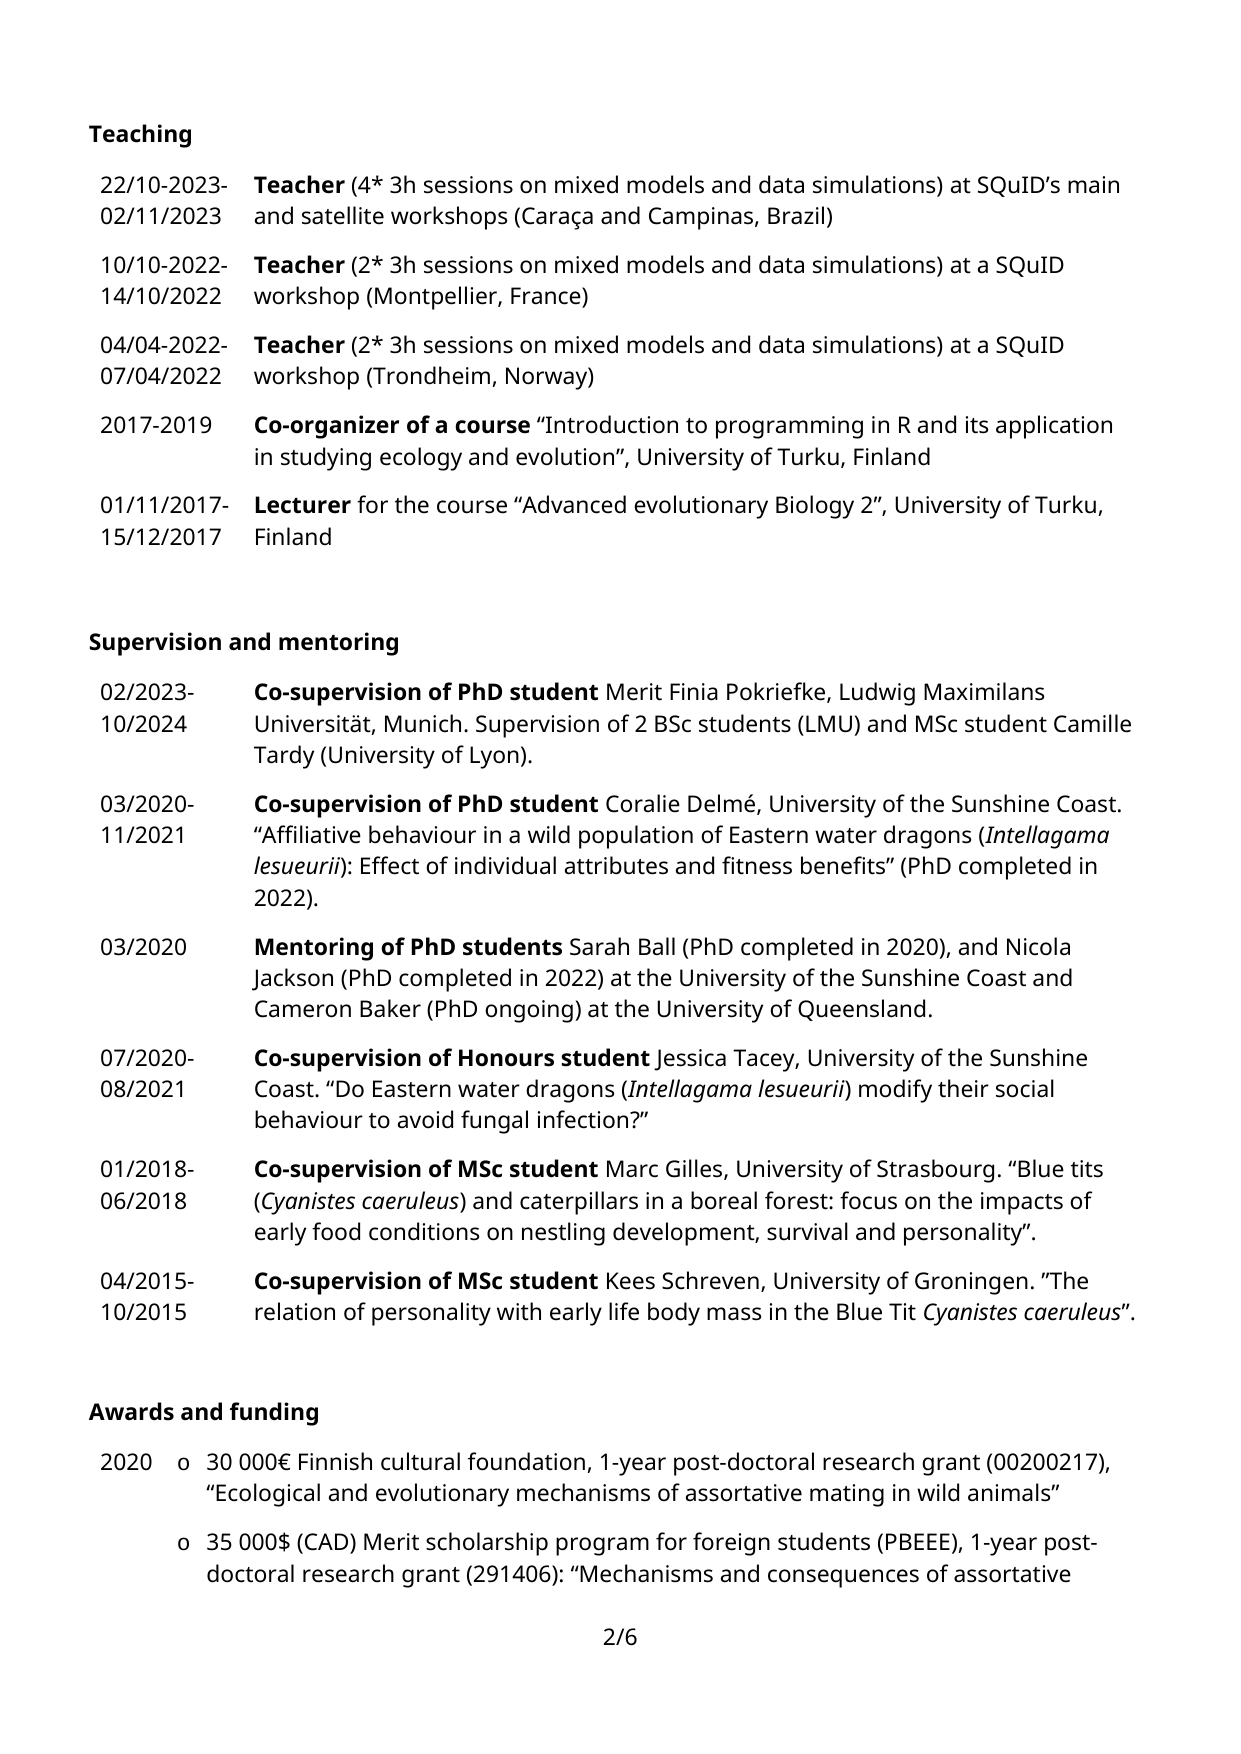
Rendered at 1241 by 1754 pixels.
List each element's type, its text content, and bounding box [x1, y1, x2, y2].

table_header 2020 [89, 1446, 177, 1526]
table_cell 03/2020 [89, 930, 242, 1042]
table_cell 10/10-2022-14/10/2022 [89, 249, 242, 329]
table_cell 04/2015-10/2015 [89, 1265, 242, 1345]
table_header 22/10-2023-02/11/2023 [89, 169, 242, 249]
table_cell 35 000$ (CAD) Merit scholarship program for foreign students (PBEEE), 1-year post-doctoral research grant (291406): “Mechanisms and consequences of assortative [177, 1526, 1152, 1606]
table_header 02/2023-10/2024 [89, 676, 242, 788]
text Teaching [89, 118, 1152, 149]
table_cell 01/2018-06/2018 [89, 1153, 242, 1265]
text Supervision and mentoring [89, 626, 1152, 657]
table_cell 01/11/2017-15/12/2017 [89, 489, 242, 601]
table_cell 04/04-2022-07/04/2022 [89, 329, 242, 409]
table_header Co-supervision of PhD student Merit Finia Pokriefke, Ludwig Maximilans Universität, Munich. Supervision of 2 BSc students (LMU) and MSc student Camille Tardy (University of Lyon). [242, 676, 1152, 788]
table_cell 03/2020-11/2021 [89, 788, 242, 930]
table_header Teacher (4* 3h sessions on mixed models and data simulations) at SQuID’s main and satellite workshops (Caraça and Campinas, Brazil) [242, 169, 1152, 249]
table_cell [89, 1526, 177, 1606]
table_cell Co-organizer of a course “Introduction to programming in R and its application in studying ecology and evolution”, University of Turku, Finland [242, 409, 1152, 489]
table_cell Co-supervision of MSc student Kees Schreven, University of Groningen. ”The relation of personality with early life body mass in the Blue Tit Cyanistes caeruleus”. [242, 1265, 1152, 1345]
table_cell 2017-2019 [89, 409, 242, 489]
table_cell Mentoring of PhD students Sarah Ball (PhD completed in 2020), and Nicola Jackson (PhD completed in 2022) at the University of the Sunshine Coast and Cameron Baker (PhD ongoing) at the University of Queensland. [242, 930, 1152, 1042]
table_cell Lecturer for the course “Advanced evolutionary Biology 2”, University of Turku, Finland [242, 489, 1152, 601]
table_cell Co-supervision of MSc student Marc Gilles, University of Strasbourg. “Blue tits (Cyanistes caeruleus) and caterpillars in a boreal forest: focus on the impacts of early food conditions on nestling development, survival and personality”. [242, 1153, 1152, 1265]
text Awards and funding [89, 1395, 1152, 1427]
table_cell Co-supervision of Honours student Jessica Tacey, University of the Sunshine Coast. “Do Eastern water dragons (Intellagama lesueurii) modify their social behaviour to avoid fungal infection?” [242, 1042, 1152, 1153]
table_cell Teacher (2* 3h sessions on mixed models and data simulations) at a SQuID workshop (Montpellier, France) [242, 249, 1152, 329]
table_header 30 000€ Finnish cultural foundation, 1-year post-doctoral research grant (00200217), “Ecological and evolutionary mechanisms of assortative mating in wild animals” [177, 1446, 1152, 1526]
table_cell 07/2020-08/2021 [89, 1042, 242, 1153]
table_cell Teacher (2* 3h sessions on mixed models and data simulations) at a SQuID workshop (Trondheim, Norway) [242, 329, 1152, 409]
table_cell Co-supervision of PhD student Coralie Delmé, University of the Sunshine Coast. “Affiliative behaviour in a wild population of Eastern water dragons (Intellagama lesueurii): Effect of individual attributes and fitness benefits” (PhD completed in 2022). [242, 788, 1152, 930]
